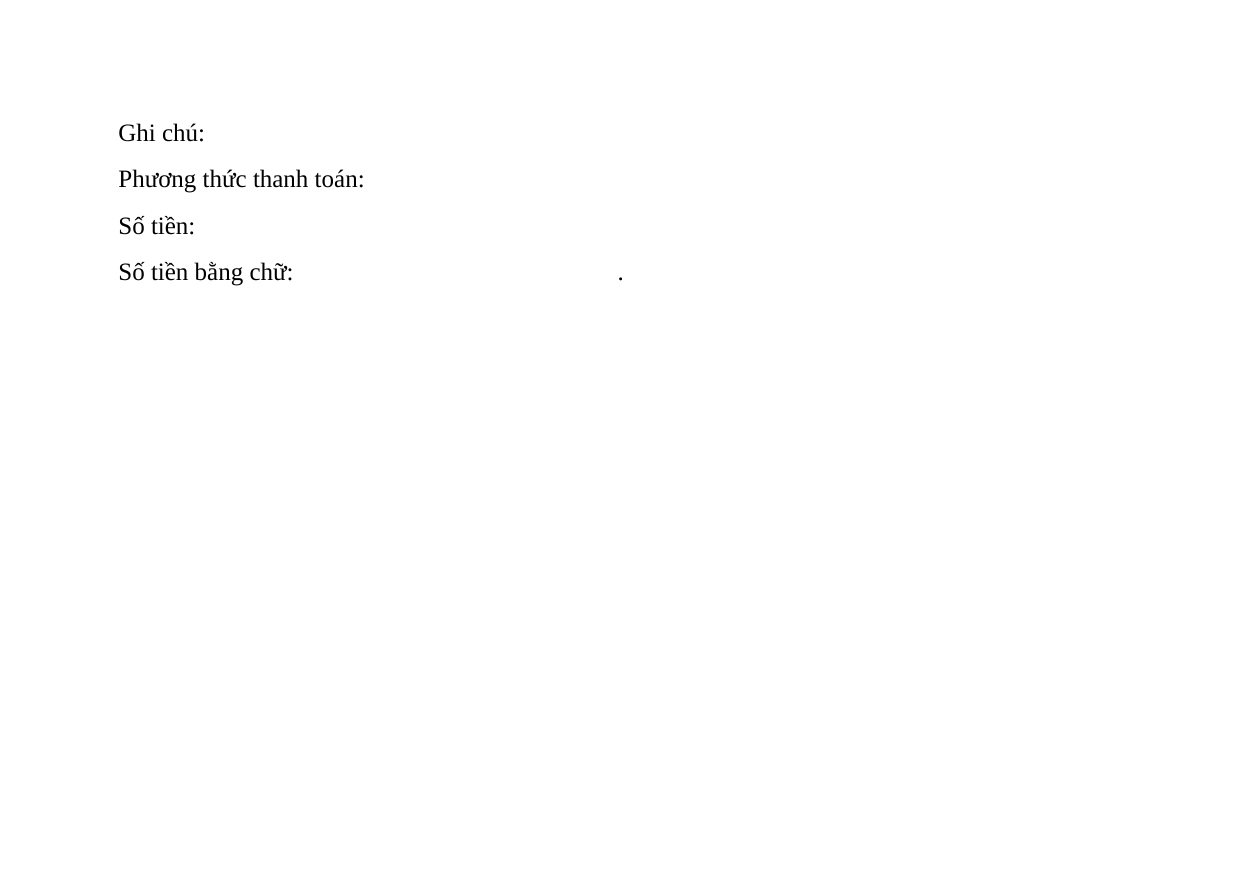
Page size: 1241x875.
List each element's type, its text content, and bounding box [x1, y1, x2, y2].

text Số tiền bằng chữ: <convert(get_sotien())>. [118, 257, 1122, 286]
text Ghi chú: <get_ghichu(o)> [118, 118, 1122, 147]
text Số tiền: <convert_amount(get_sotien())> [118, 211, 1122, 240]
text Phương thức thanh toán: <get_phuongthuc_thanhtoan()> [118, 164, 1122, 193]
